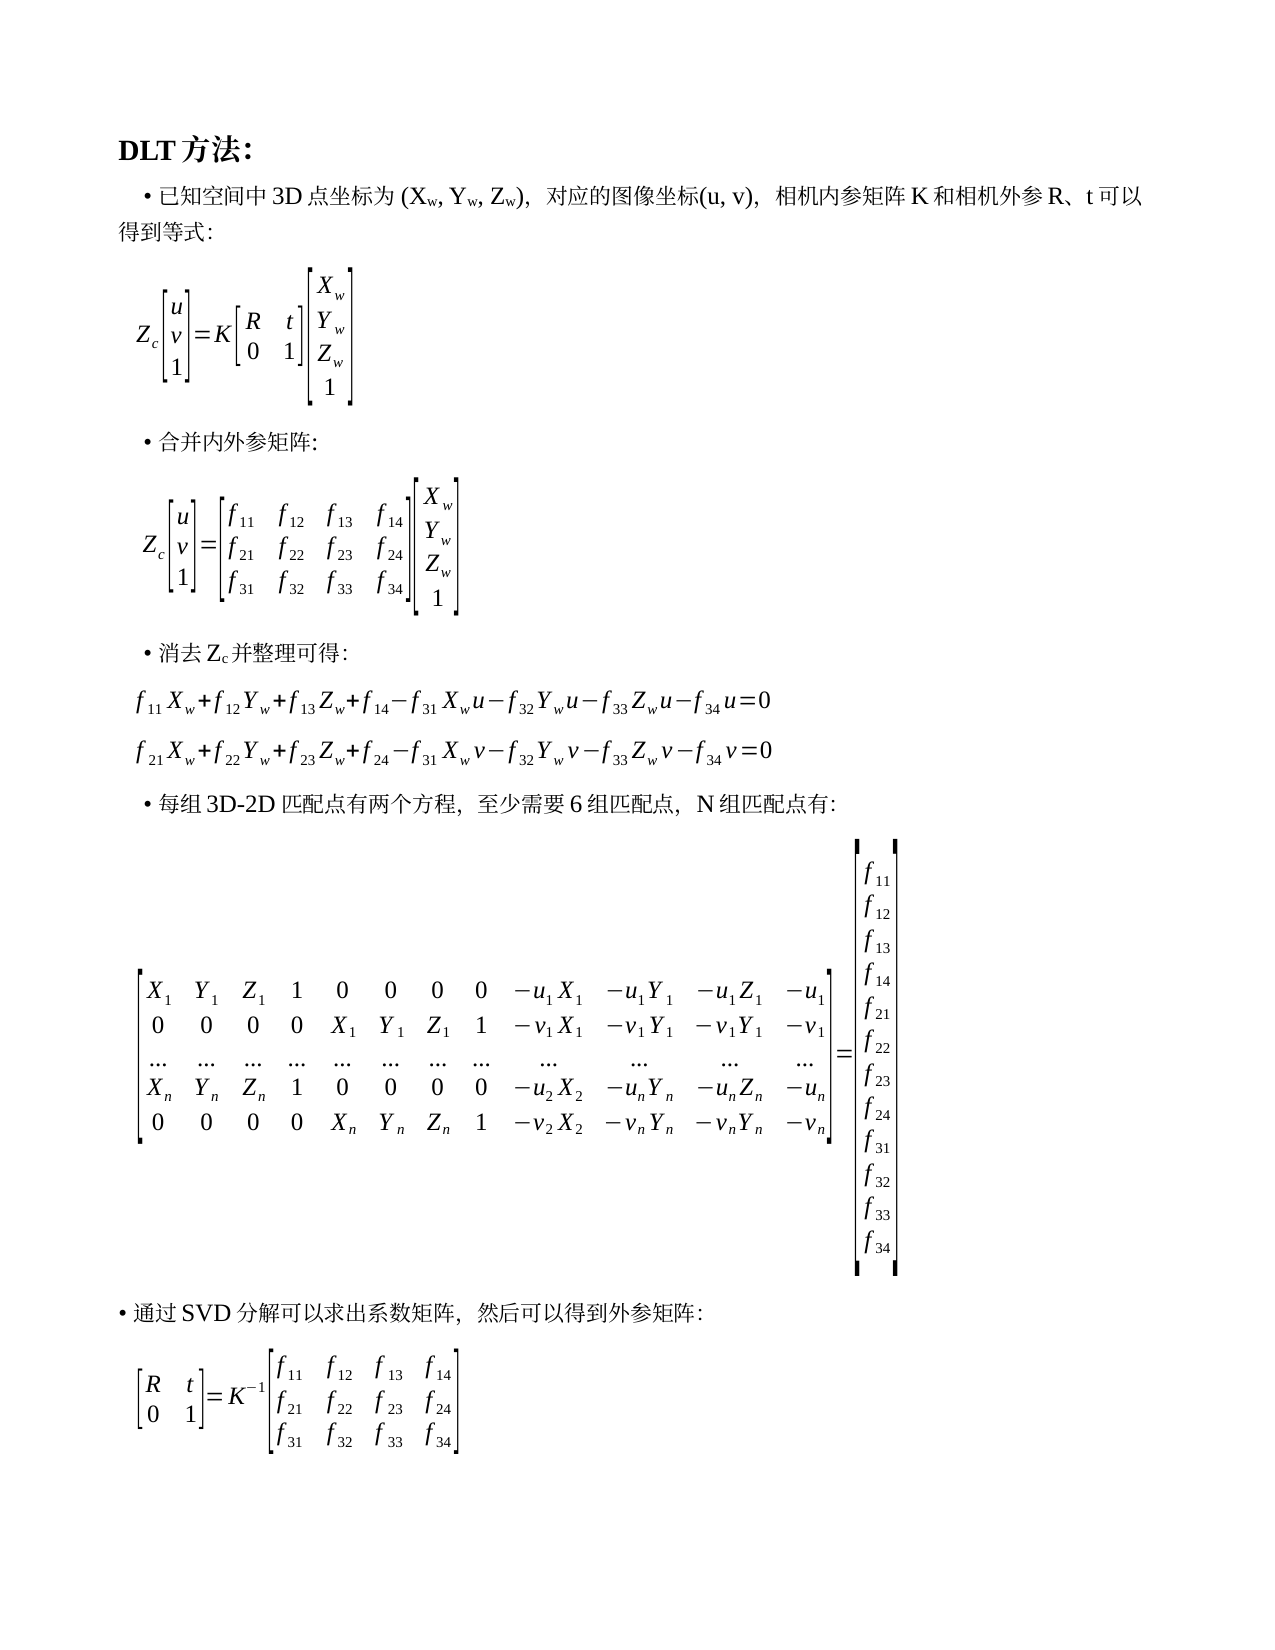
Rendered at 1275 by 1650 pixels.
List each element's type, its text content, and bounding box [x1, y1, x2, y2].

subtitle DLT方法： [118, 133, 1157, 166]
text • 每组3D-2D匹配点有两个方程，至少需要6组匹配点，N组匹配点有： [118, 787, 1157, 818]
text • 通过SVD分解可以求出系数矩阵，然后可以得到外参矩阵： [118, 1296, 1157, 1328]
text • 已知空间中3D点坐标为 (Xw, Yw, Zw)，对应的图像坐标(u, v)，相机内参矩阵K和相机外参R、t可以得到等式： [118, 179, 1157, 247]
text • 合并内外参矩阵: [118, 426, 1157, 457]
text • 消去Zc并整理可得： [118, 636, 1157, 667]
